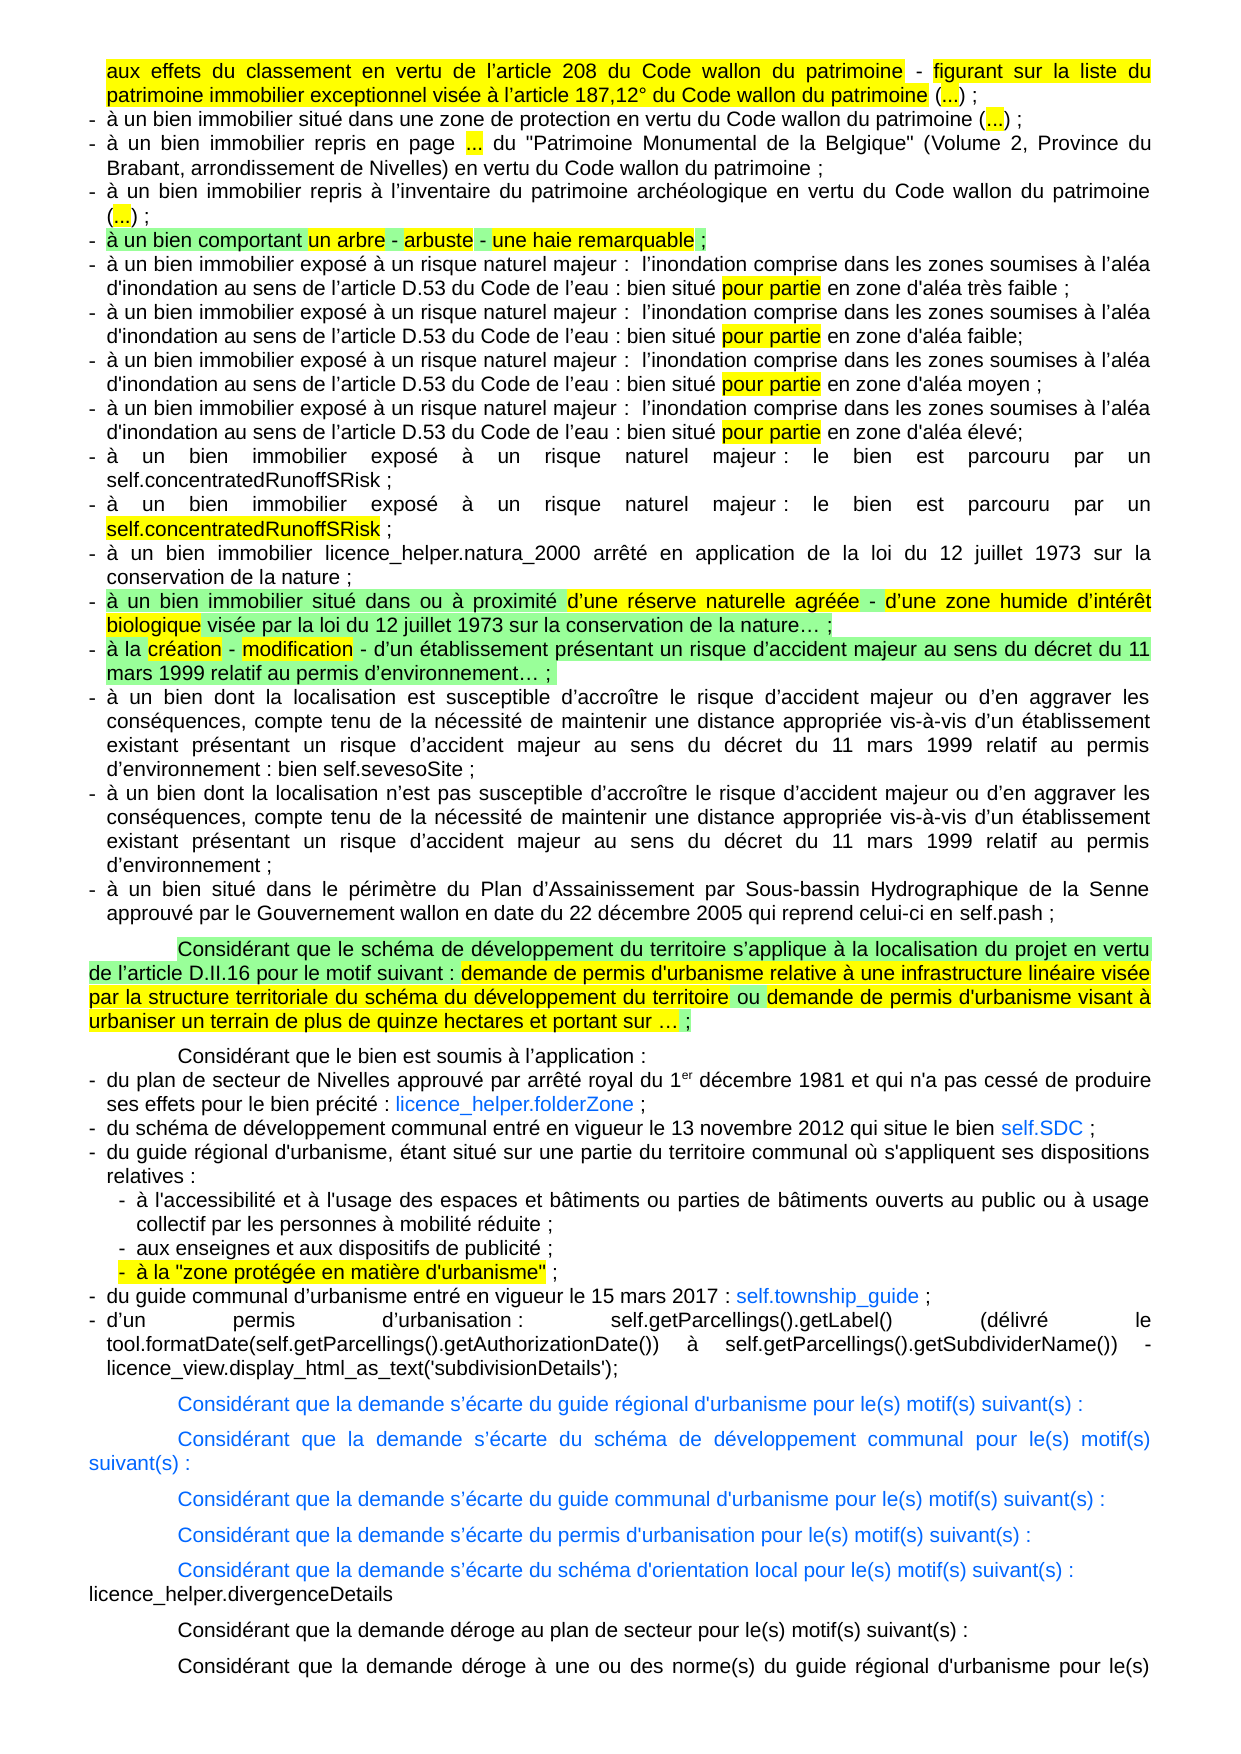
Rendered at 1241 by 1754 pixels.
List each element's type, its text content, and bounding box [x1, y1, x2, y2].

list - aux enseignes et aux dispositifs de publicité ; [118, 1236, 1152, 1260]
list à un bien immobilier exposé à un risque naturel majeur : l’inondation comprise dans les zones soumises à l’aléa d'inondation au sens de l’article D.53 du Code de l’eau : bien situé pour partie en zone d'aléa très faible ; [89, 252, 1152, 300]
list à un bien immobilier situé dans une zone de protection en vertu du Code wallon du patrimoine (...) ; [89, 107, 1152, 131]
list - du plan de secteur de Nivelles approuvé par arrêté royal du 1er décembre 1981 et qui n'a pas cessé de produire ses effets pour le bien précité : licence_helper.folderZone ; [89, 1068, 1152, 1116]
list à un bien immobilier exposé à un risque naturel majeur : l’inondation comprise dans les zones soumises à l’aléa d'inondation au sens de l’article D.53 du Code de l’eau : bien situé pour partie en zone d'aléa moyen ; [89, 348, 1152, 396]
list à un bien comportant un arbre - arbuste - une haie remarquable ; [89, 227, 1152, 252]
text Considérant que la demande déroge au plan de secteur pour le(s) motif(s) suivant(s) : [89, 1618, 1152, 1642]
list aux effets du classement en vertu de l’article 208 du Code wallon du patrimoine - figurant sur la liste du patrimoine immobilier exceptionnel visée à l’article 187,12° du Code wallon du patrimoine (...) ; [89, 59, 1152, 107]
list - d’un permis d’urbanisation : self.getParcellings().getLabel() (délivré le tool.formatDate(self.getParcellings().getAuthorizationDate()) à self.getParcellings().getSubdividerName()) - licence_view.display_html_as_text('subdivisionDetails'); [89, 1308, 1152, 1380]
list à un bien immobilier exposé à un risque naturel majeur : l’inondation comprise dans les zones soumises à l’aléa d'inondation au sens de l’article D.53 du Code de l’eau : bien situé pour partie en zone d'aléa faible; [89, 300, 1152, 348]
text Considérant que la demande s’écarte du permis d'urbanisation pour le(s) motif(s) suivant(s) : [89, 1523, 1152, 1547]
list - à l'accessibilité et à l'usage des espaces et bâtiments ou parties de bâtiments ouverts au public ou à usage collectif par les personnes à mobilité réduite ; [118, 1188, 1152, 1236]
list à un bien immobilier exposé à un risque naturel majeur : le bien est parcouru par un self.concentratedRunoffSRisk ; [89, 444, 1152, 492]
list - du guide communal d’urbanisme entré en vigueur le 15 mars 2017 : self.township_guide ; [89, 1284, 1152, 1308]
text Considérant que la demande déroge à une ou des norme(s) du guide régional d'urbanisme pour le(s) [89, 1654, 1152, 1678]
list - du schéma de développement communal entré en vigueur le 13 novembre 2012 qui situe le bien self.SDC ; [89, 1116, 1152, 1140]
list à un bien immobilier repris en page ... du "Patrimoine Monumental de la Belgique" (Volume 2, Province du Brabant, arrondissement de Nivelles) en vertu du Code wallon du patrimoine ; [89, 131, 1152, 179]
list à un bien immobilier repris à l’inventaire du patrimoine archéologique en vertu du Code wallon du patrimoine (...) ; [89, 179, 1152, 227]
list à un bien situé dans le périmètre du Plan d’Assainissement par Sous-bassin Hydrographique de la Senne approuvé par le Gouvernement wallon en date du 22 décembre 2005 qui reprend celui-ci en self.pash ; [89, 877, 1152, 925]
list à un bien immobilier licence_helper.natura_2000 arrêté en application de la loi du 12 juillet 1973 sur la conservation de la nature ; [89, 540, 1152, 588]
list à un bien immobilier exposé à un risque naturel majeur : l’inondation comprise dans les zones soumises à l’aléa d'inondation au sens de l’article D.53 du Code de l’eau : bien situé pour partie en zone d'aléa élevé; [89, 396, 1152, 444]
text Considérant que la demande s’écarte du schéma de développement communal pour le(s) motif(s) suivant(s) : [89, 1427, 1152, 1475]
list à la création - modification - d’un établissement présentant un risque d’accident majeur au sens du décret du 11 mars 1999 relatif au permis d’environnement… ; [89, 637, 1152, 685]
text Considérant que le schéma de développement du territoire s’applique à la localisation du projet en vertu de l’article D.II.16 pour le motif suivant : demande de permis d'urbanisme relative à une infrastructure linéaire visée par la structure territoriale du schéma du développement du territoire ou demande de permis d'urbanisme visant à urbaniser un terrain de plus de quinze hectares et portant sur … ; [89, 937, 1152, 1032]
list - à la "zone protégée en matière d'urbanisme" ; [118, 1260, 1152, 1284]
list à un bien dont la localisation est susceptible d’accroître le risque d’accident majeur ou d’en aggraver les conséquences, compte tenu de la nécessité de maintenir une distance appropriée vis-à-vis d’un établissement existant présentant un risque d’accident majeur au sens du décret du 11 mars 1999 relatif au permis d’environnement : bien self.sevesoSite ; [89, 685, 1152, 781]
list à un bien immobilier situé dans ou à proximité d’une réserve naturelle agréée - d’une zone humide d’intérêt biologique visée par la loi du 12 juillet 1973 sur la conservation de la nature… ; [89, 588, 1152, 637]
list licence_helper.divergenceDetails [89, 1582, 1152, 1606]
text Considérant que la demande s’écarte du guide régional d'urbanisme pour le(s) motif(s) suivant(s) : [89, 1391, 1152, 1415]
list - du guide régional d'urbanisme, étant situé sur une partie du territoire communal où s'appliquent ses dispositions relatives : [89, 1140, 1152, 1188]
text Considérant que la demande s’écarte du guide communal d'urbanisme pour le(s) motif(s) suivant(s) : [89, 1487, 1152, 1511]
list à un bien immobilier exposé à un risque naturel majeur : le bien est parcouru par un self.concentratedRunoffSRisk ; [89, 492, 1152, 540]
text Considérant que la demande s’écarte du schéma d'orientation local pour le(s) motif(s) suivant(s) : [89, 1558, 1152, 1582]
text Considérant que le bien est soumis à l’application : [89, 1044, 1152, 1068]
list à un bien dont la localisation n’est pas susceptible d’accroître le risque d’accident majeur ou d’en aggraver les conséquences, compte tenu de la nécessité de maintenir une distance appropriée vis-à-vis d’un établissement existant présentant un risque d’accident majeur au sens du décret du 11 mars 1999 relatif au permis d’environnement ; [89, 781, 1152, 877]
